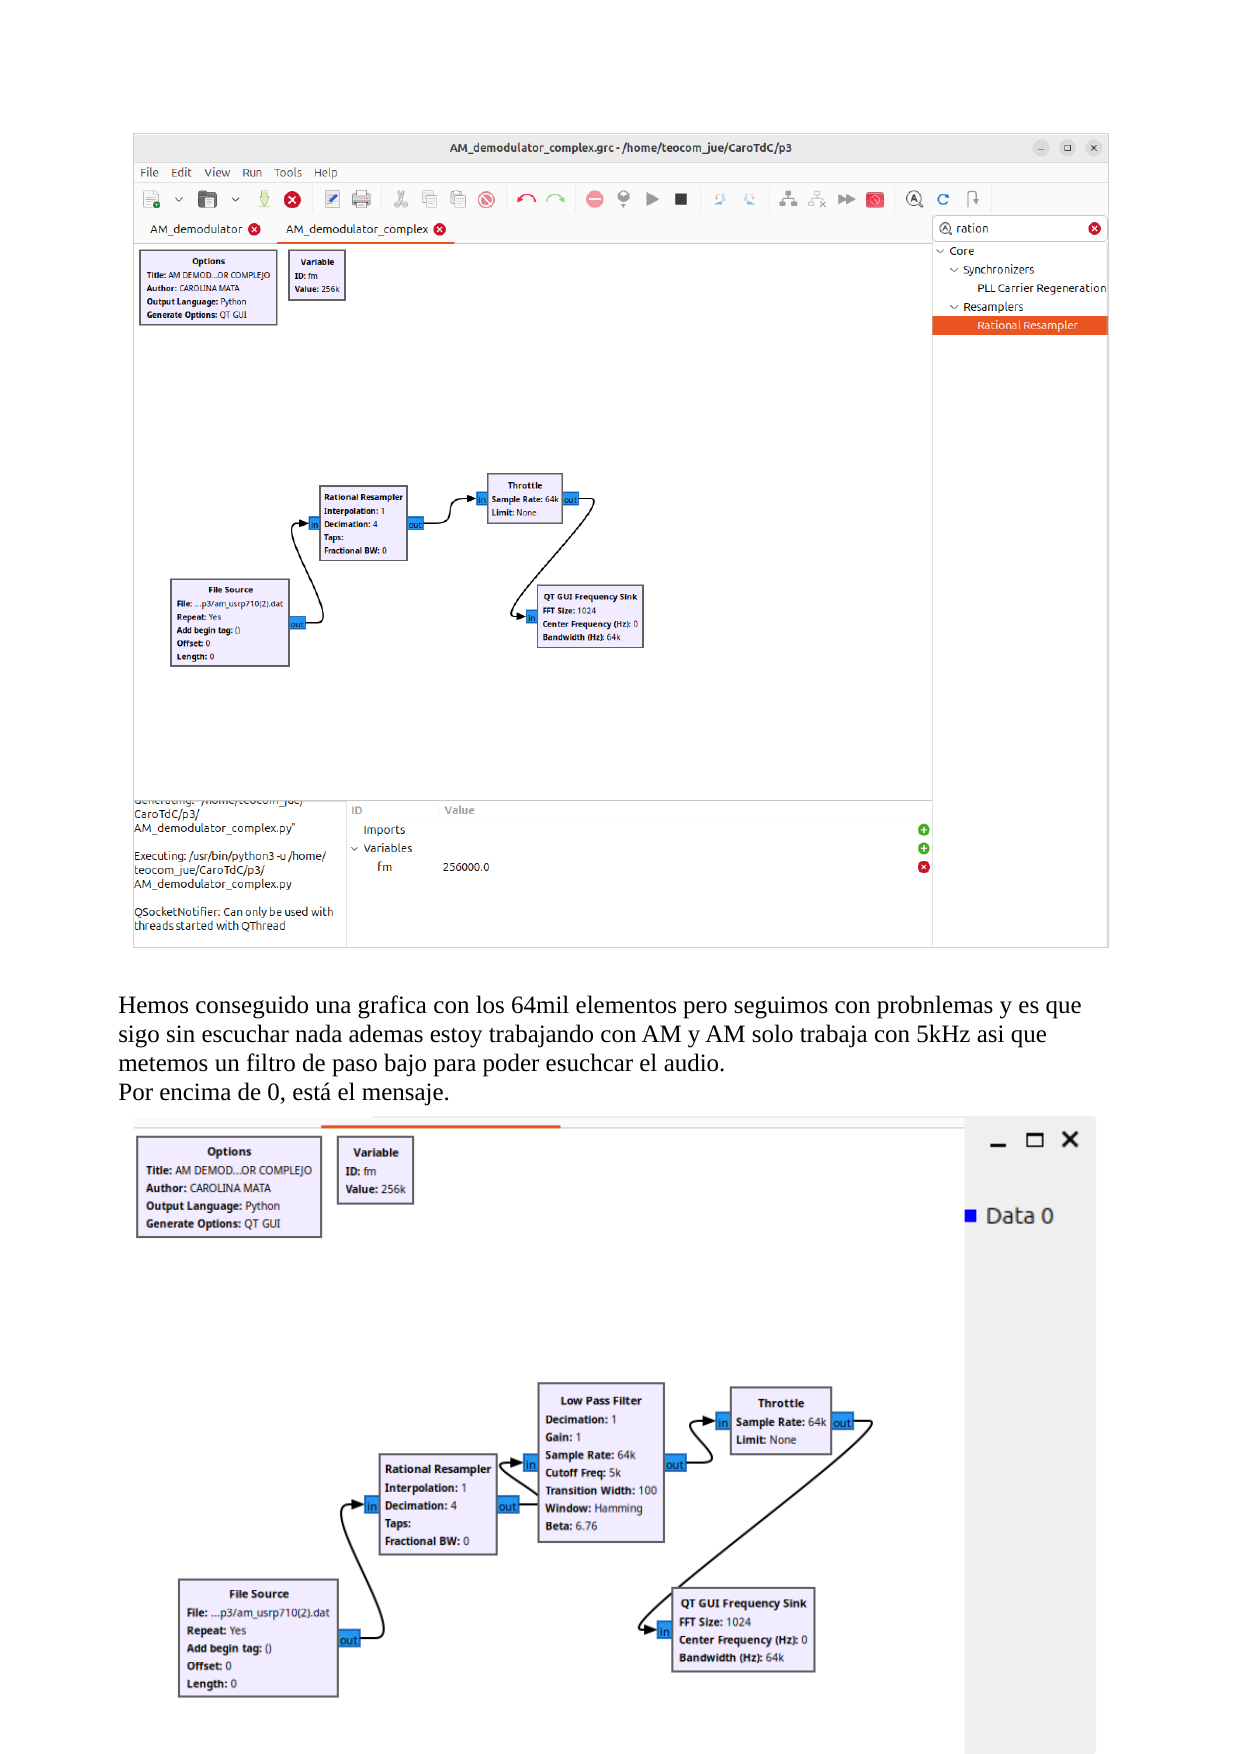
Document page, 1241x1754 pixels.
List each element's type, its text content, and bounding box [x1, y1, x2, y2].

picture [118, 118, 1123, 962]
text Por encima de 0, está el mensaje. [118, 1077, 1122, 1105]
picture [133, 1116, 1097, 1754]
text Hemos conseguido una grafica con los 64mil elementos pero seguimos con probnlemas y es que sigo sin escuchar nada ademas estoy trabajando con AM y AM solo trabaja con 5kHz asi que metemos un filtro de paso bajo para poder esuchcar el audio. [118, 990, 1122, 1077]
